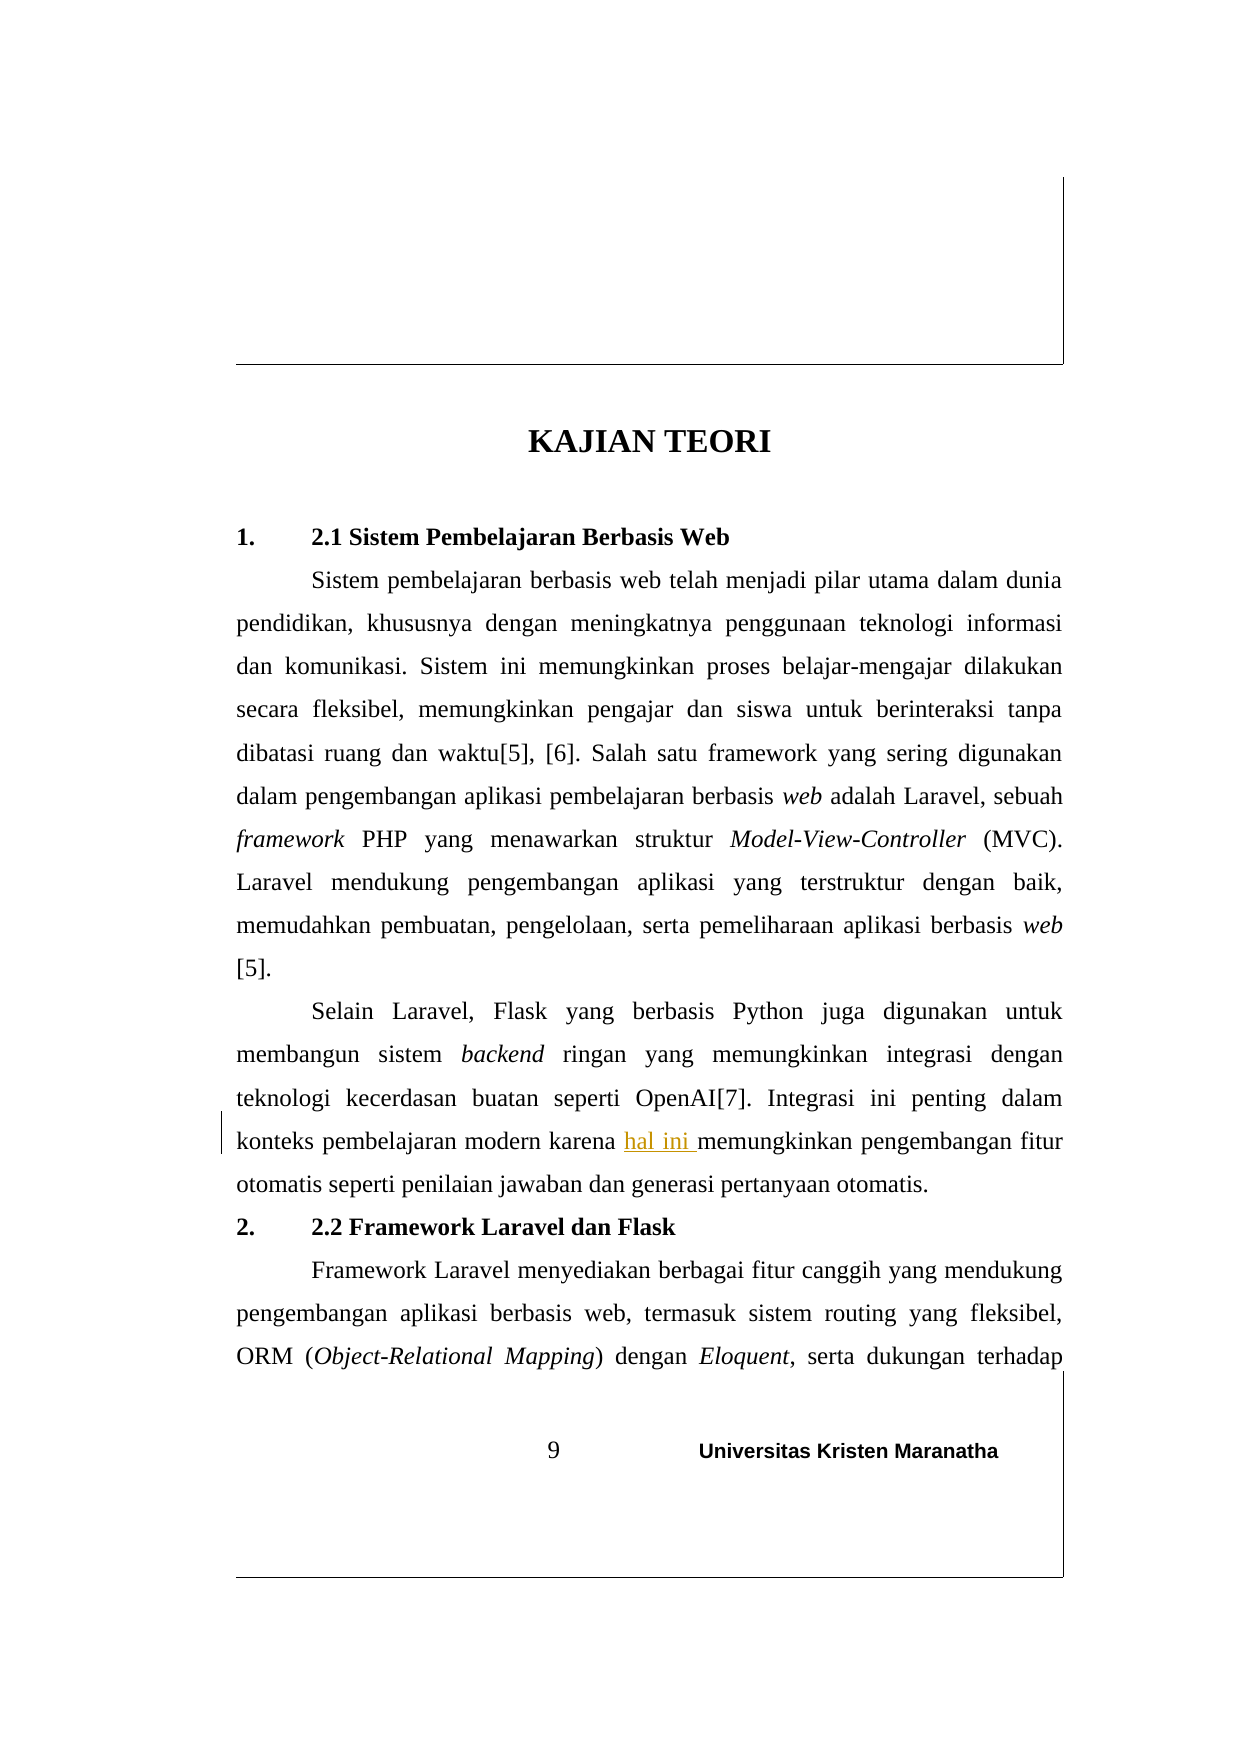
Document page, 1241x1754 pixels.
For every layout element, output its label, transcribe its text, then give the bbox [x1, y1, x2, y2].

text Framework Laravel menyediakan berbagai fitur canggih yang mendukung pengembangan aplikasi berbasis web, termasuk sistem routing yang fleksibel, ORM (Object-Relational Mapping) dengan Eloquent, serta dukungan terhadap [236, 1255, 1063, 1370]
subtitle KAJIAN TEORI [236, 364, 1063, 460]
text Selain Laravel, Flask yang berbasis Python juga digunakan untuk membangun sistem backend ringan yang memungkinkan integrasi dengan teknologi kecerdasan buatan seperti OpenAI​[7]. Integrasi ini penting dalam konteks pembelajaran modern karena hal ini memungkinkan pengembangan fitur otomatis seperti penilaian jawaban dan generasi pertanyaan otomatis. [236, 996, 1063, 1198]
subtitle 2.1 Sistem Pembelajaran Berbasis Web [236, 522, 1063, 551]
subtitle 2.2 Framework Laravel dan Flask [236, 1212, 1063, 1241]
text Sistem pembelajaran berbasis web telah menjadi pilar utama dalam dunia pendidikan, khususnya dengan meningkatnya penggunaan teknologi informasi dan komunikasi. Sistem ini memungkinkan proses belajar-mengajar dilakukan secara fleksibel, memungkinkan pengajar dan siswa untuk berinteraksi tanpa dibatasi ruang dan waktu​[5], [6]. Salah satu framework yang sering digunakan dalam pengembangan aplikasi pembelajaran berbasis web adalah Laravel, sebuah framework PHP yang menawarkan struktur Model-View-Controller (MVC). Laravel mendukung pengembangan aplikasi yang terstruktur dengan baik, memudahkan pembuatan, pengelolaan, serta pemeliharaan aplikasi berbasis web​[5]. [236, 565, 1063, 982]
